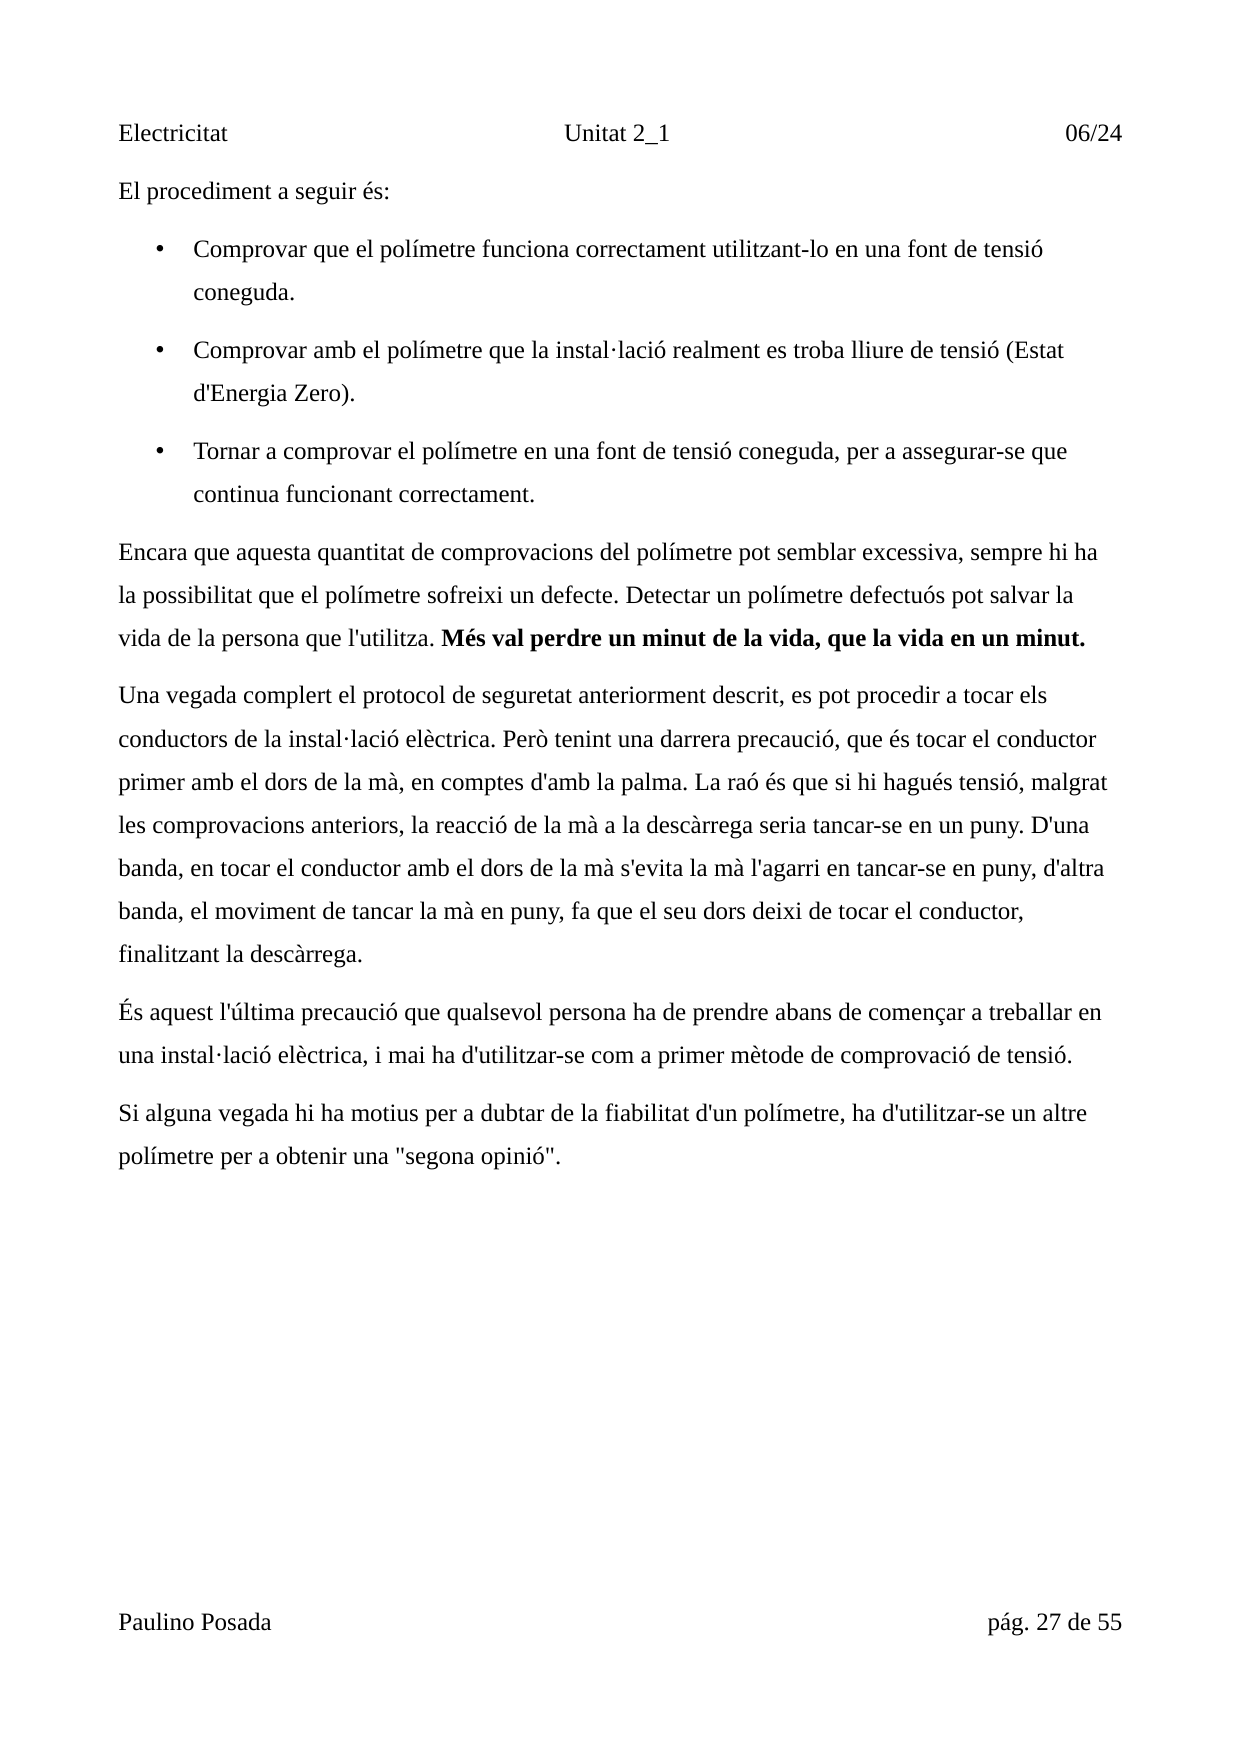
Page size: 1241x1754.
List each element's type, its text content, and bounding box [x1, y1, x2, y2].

text Una vegada complert el protocol de seguretat anteriorment descrit, es pot procedir a tocar els conductors de la instal·lació elèctrica. Però tenint una darrera precaució, que és tocar el conductor primer amb el dors de la mà, en comptes d'amb la palma. La raó és que si hi hagués tensió, malgrat les comprovacions anteriors, la reacció de la mà a la descàrrega seria tancar-se en un puny. D'una banda, en tocar el conductor amb el dors de la mà s'evita la mà l'agarri en tancar-se en puny, d'altra banda, el moviment de tancar la mà en puny, fa que el seu dors deixi de tocar el conductor, finalitzant la descàrrega. [118, 681, 1122, 968]
text Si alguna vegada hi ha motius per a dubtar de la fiabilitat d'un polímetre, ha d'utilitzar-se un altre polímetre per a obtenir una "segona opinió". [118, 1098, 1122, 1170]
list Comprovar amb el polímetre que la instal·lació realment es troba lliure de tensió (Estat d'Energia Zero). [156, 335, 1122, 407]
text És aquest l'última precaució que qualsevol persona ha de prendre abans de començar a treballar en una instal·lació elèctrica, i mai ha d'utilitzar-se com a primer mètode de comprovació de tensió. [118, 997, 1122, 1069]
text El procediment a seguir és: [118, 176, 1122, 205]
list Tornar a comprovar el polímetre en una font de tensió coneguda, per a assegurar-se que continua funcionant correctament. [156, 436, 1122, 508]
text Encara que aquesta quantitat de comprovacions del polímetre pot semblar excessiva, sempre hi ha la possibilitat que el polímetre sofreixi un defecte. Detectar un polímetre defectuós pot salvar la vida de la persona que l'utilitza. Més val perdre un minut de la vida, que la vida en un minut. [118, 537, 1122, 652]
list Comprovar que el polímetre funciona correctament utilitzant-lo en una font de tensió coneguda. [156, 234, 1122, 306]
